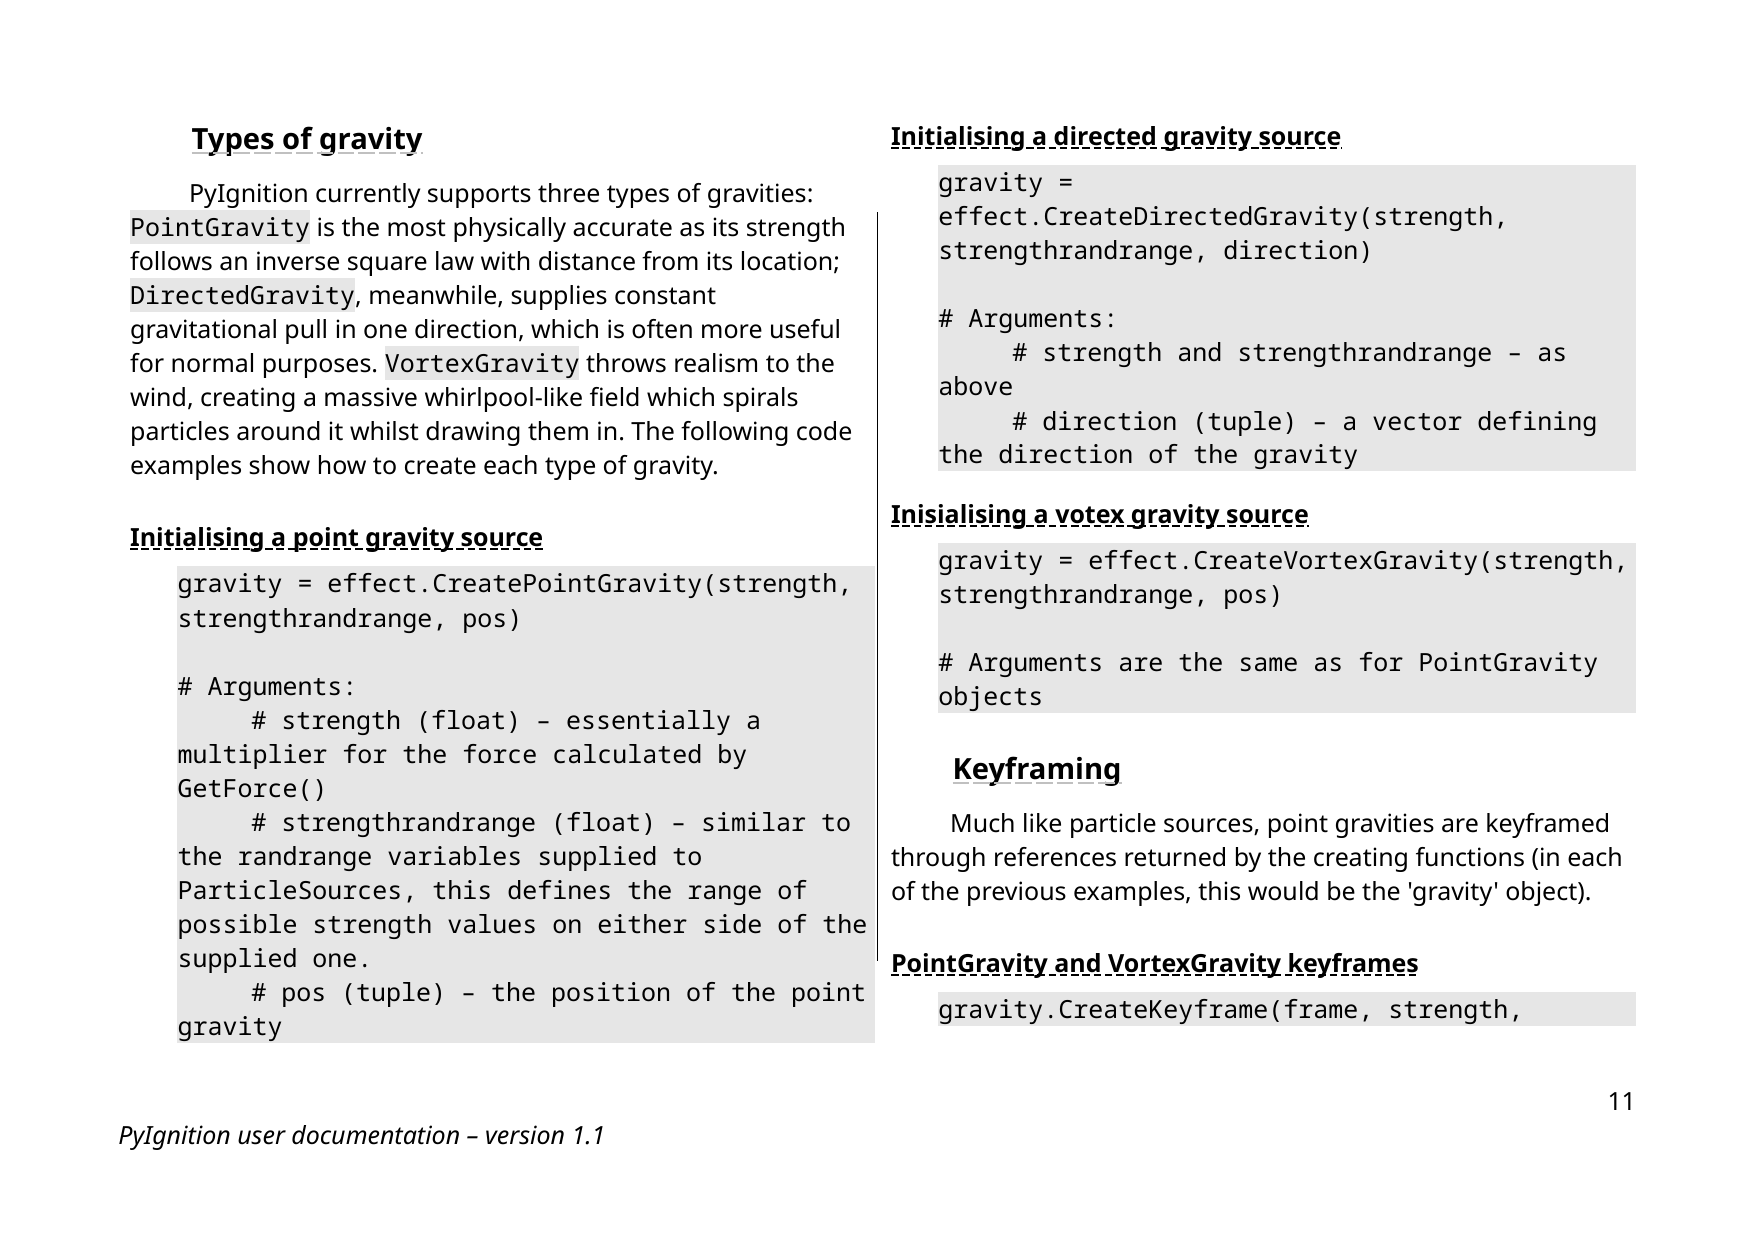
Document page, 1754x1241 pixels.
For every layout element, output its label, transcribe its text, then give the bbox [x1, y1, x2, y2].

subtitle Keyframing [952, 748, 1636, 788]
subtitle Inisialising a votex gravity source [891, 496, 1624, 530]
text # Arguments: [938, 301, 1636, 335]
subtitle Initialising a directed gravity source [891, 118, 1624, 152]
subtitle Types of gravity [191, 118, 875, 158]
text gravity.CreateKeyframe(frame, strength, [938, 992, 1636, 1026]
text # Arguments: [177, 668, 875, 702]
text PyIgnition currently supports three types of gravities: PointGravity is the most physically accurate as its strength follows an inverse square law with distance from its location; DirectedGravity, meanwhile, supplies constant gravitational pull in one direction, which is often more useful for normal purposes. VortexGravity throws realism to the wind, creating a massive whirlpool-like field which spirals particles around it whilst drawing them in. The following code examples show how to create each type of gravity. [130, 176, 863, 482]
text # pos (tuple) – the position of the point gravity [177, 975, 875, 1043]
text # Arguments are the same as for PointGravity objects [938, 645, 1636, 713]
subtitle PointGravity and VortexGravity keyframes [891, 946, 1624, 980]
text gravity = effect.CreateDirectedGravity(strength, strengthrandrange, direction) [938, 165, 1636, 267]
text # strength (float) – essentially a multiplier for the force calculated by GetForce() [177, 702, 875, 804]
text # strengthrandrange (float) – similar to the randrange variables supplied to ParticleSources, this defines the range of possible strength values on either side of the supplied one. [177, 804, 875, 975]
text gravity = effect.CreateVortexGravity(strength, strengthrandrange, pos) [938, 543, 1636, 611]
text gravity = effect.CreatePointGravity(strength, strengthrandrange, pos) [177, 566, 875, 634]
text # strength and strengthrandrange – as above [938, 335, 1636, 403]
text Much like particle sources, point gravities are keyframed through references returned by the creating functions (in each of the previous examples, this would be the 'gravity' object). [891, 806, 1624, 908]
subtitle Initialising a point gravity source [130, 519, 863, 554]
text # direction (tuple) – a vector defining the direction of the gravity [938, 403, 1636, 471]
